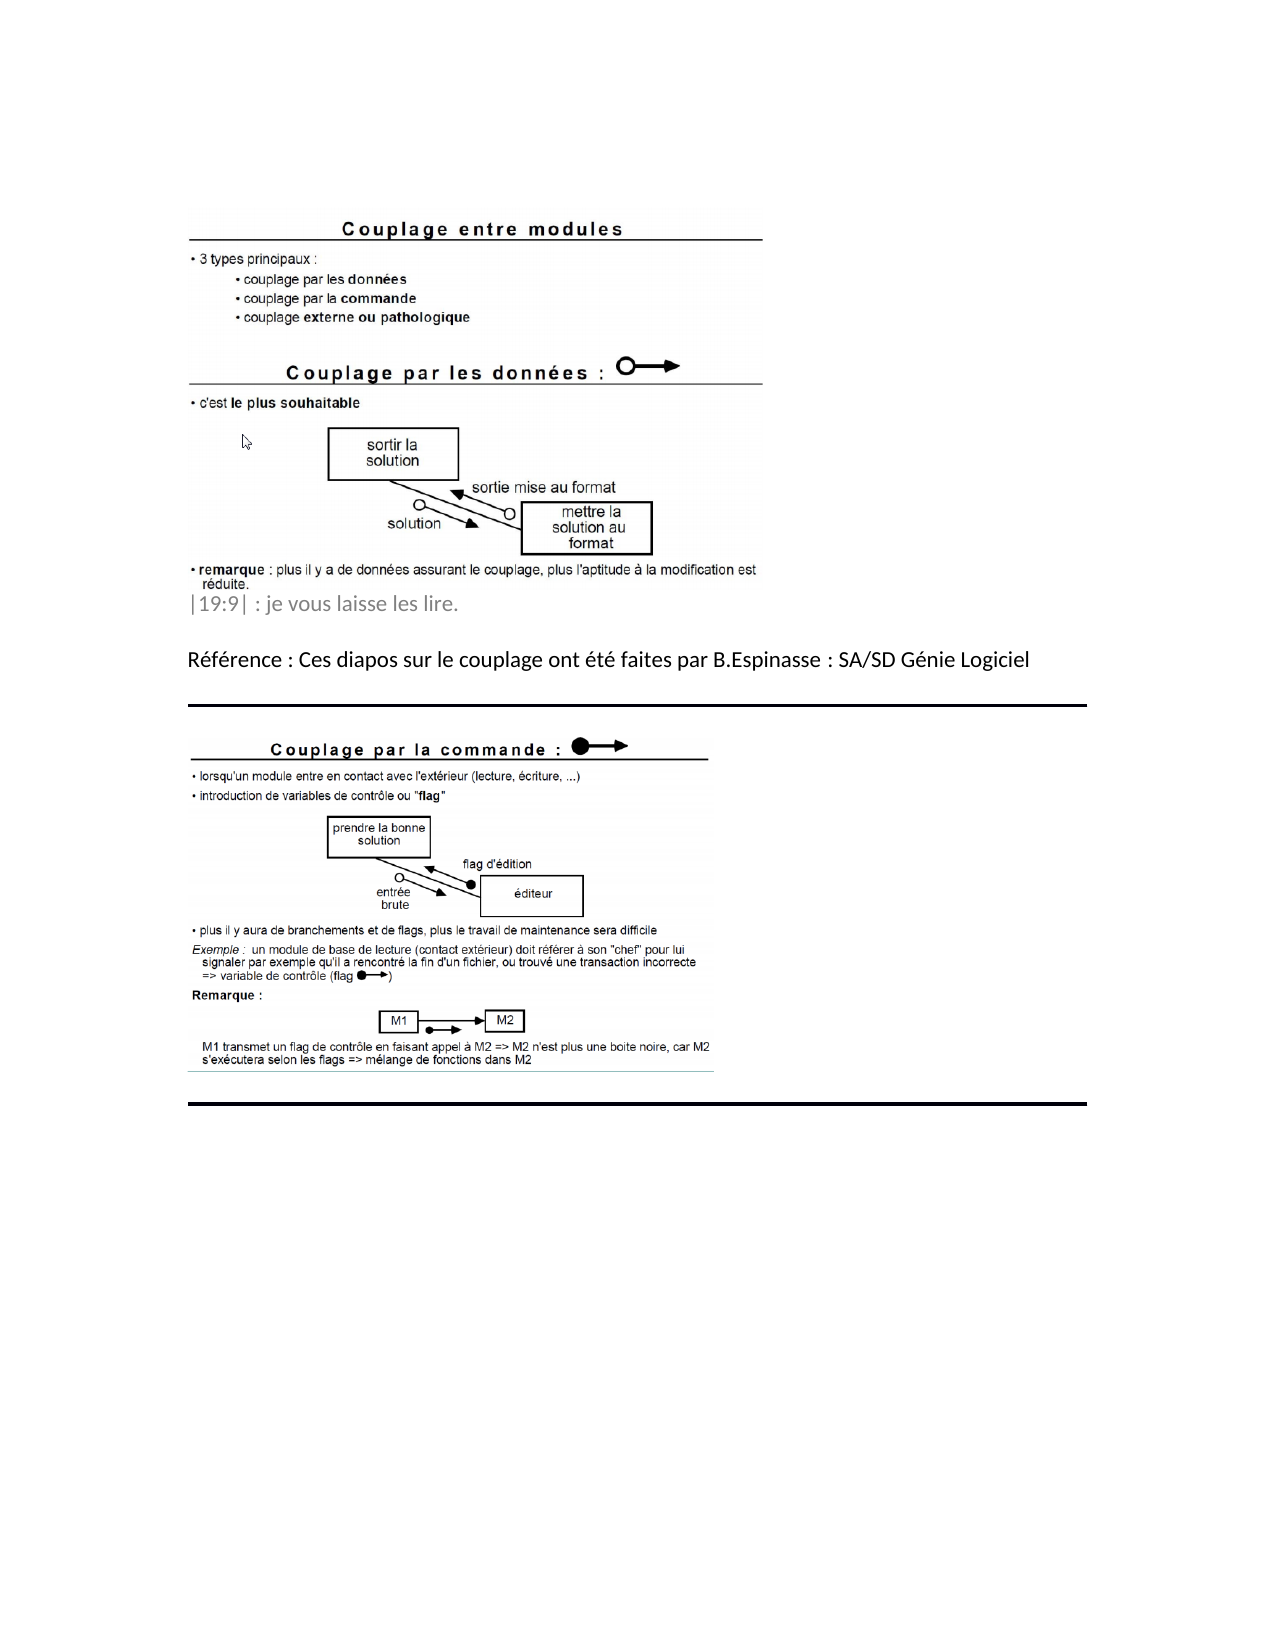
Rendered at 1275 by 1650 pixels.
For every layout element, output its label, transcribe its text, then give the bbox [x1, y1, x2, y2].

text Référence : Ces diapos sur le couplage ont été faites par B.Espinasse : SA/SD Génie Logiciel [187, 646, 1087, 673]
picture [187, 734, 714, 1072]
text |19:9| : je vous laisse les lire. [187, 589, 1087, 617]
picture [187, 207, 763, 590]
